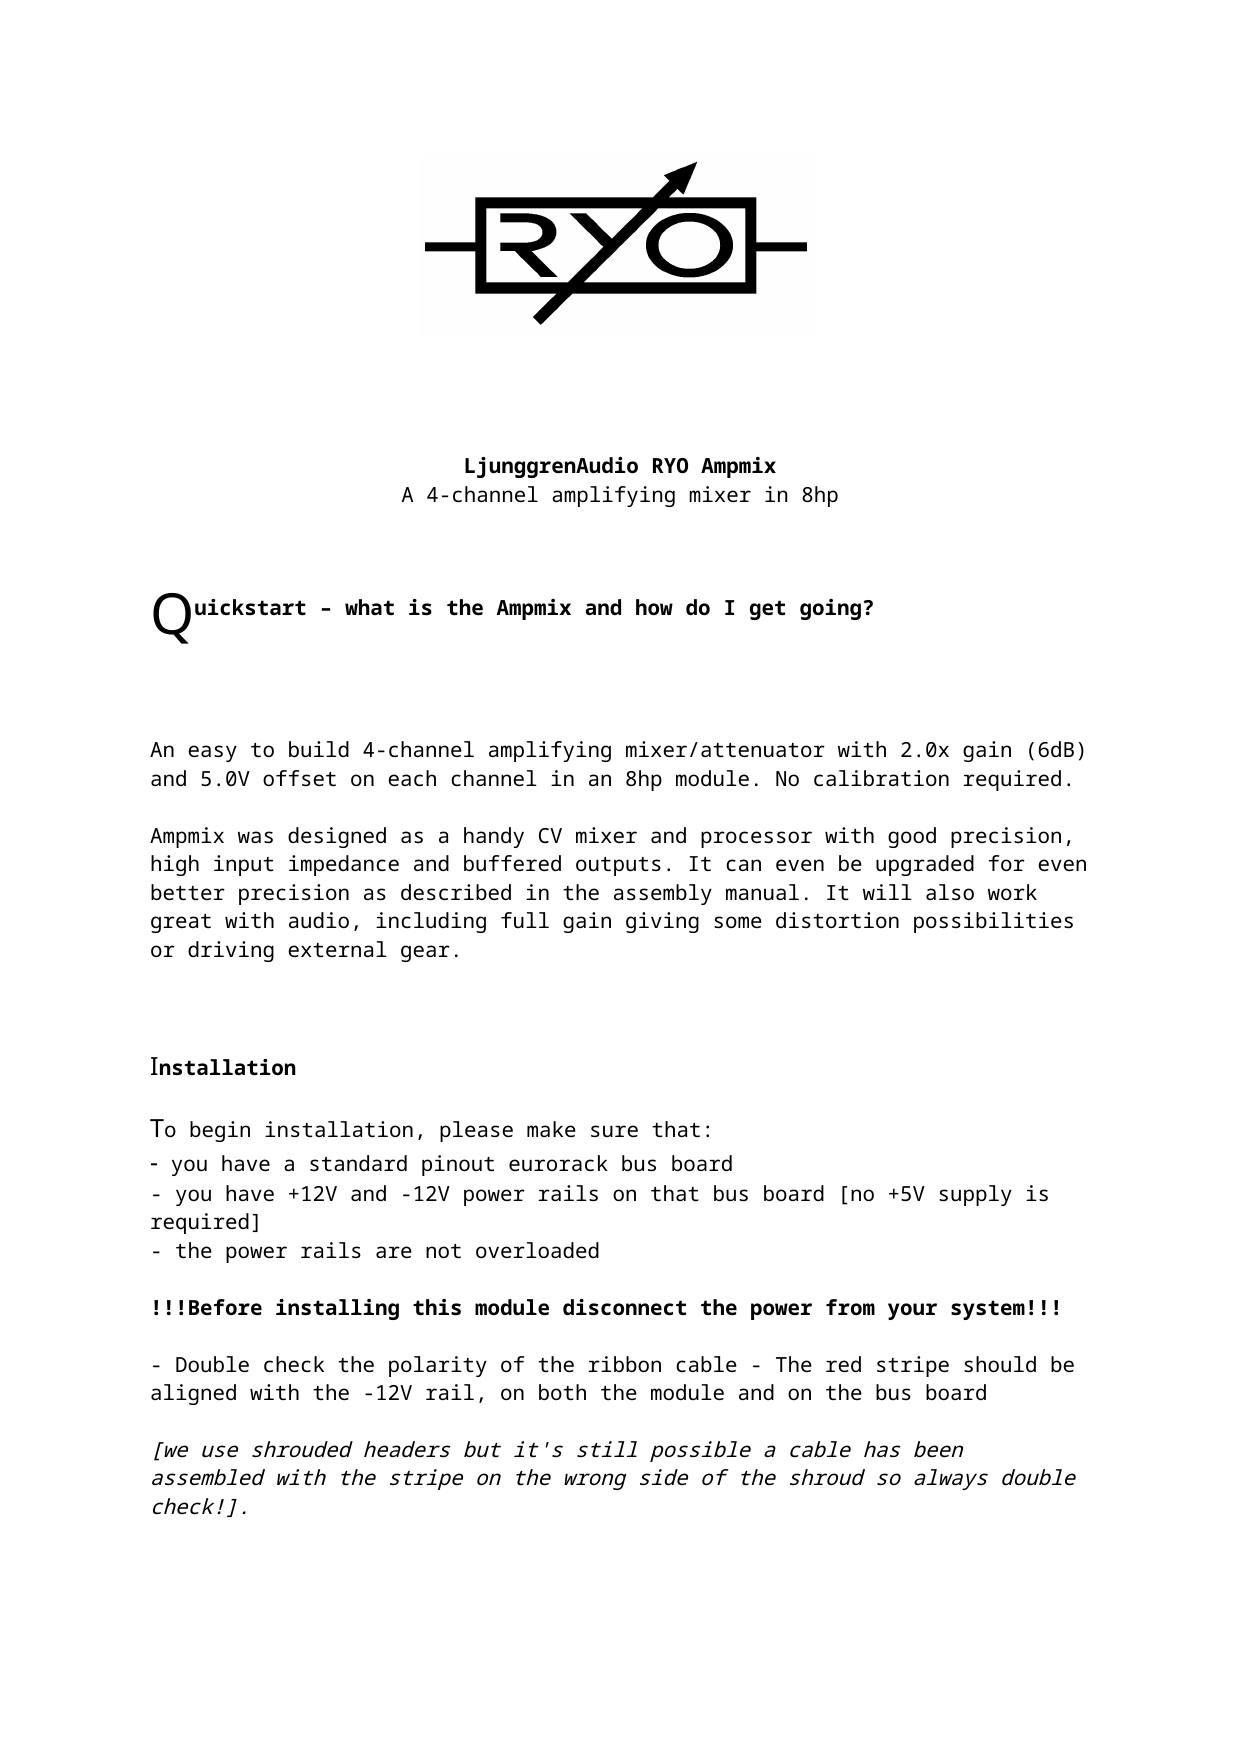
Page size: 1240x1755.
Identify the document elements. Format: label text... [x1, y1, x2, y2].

text - the power rails are not overloaded [150, 1236, 1089, 1264]
text A 4-channel amplifying mixer in 8hp [150, 480, 1089, 508]
text Installation [150, 1048, 1089, 1082]
picture [420, 155, 814, 336]
text Ampmix was designed as a handy CV mixer and processor with good precision, high input impedance and buffered outputs. It can even be upgraded for even better precision as described in the assembly manual. It will also work great with audio, including full gain giving some distortion possibilities or driving external gear. [150, 821, 1089, 963]
text - you have a standard pinout eurorack bus board [150, 1145, 1089, 1179]
text - you have +12V and -12V power rails on that bus board [no +5V supply is required] [150, 1179, 1089, 1236]
text - Double check the polarity of the ribbon cable - The red stripe should be aligned with the -12V rail, on both the module and on the bus board [150, 1350, 1089, 1407]
text LjunggrenAudio RYO Ampmix [150, 451, 1089, 480]
text An easy to build 4-channel amplifying mixer/attenuator with 2.0x gain (6dB) and 5.0V offset on each channel in an 8hp module. No calibration required. [150, 736, 1089, 792]
text Quickstart – what is the Ampmix and how do I get going?blank blank blank blank blank blank blank blankBlank blank blankblank blank blank blank blank blank blank blankblank blank blank blank blank blank blank blankblank blank blank blank blank blank blank blank [150, 593, 1089, 707]
text [we use shrouded headers but it's still possible a cable has been assembled with the stripe on the wrong side of the shroud so always double check!]. [150, 1435, 1089, 1520]
text !!!Before installing this module disconnect the power from your system!!! [150, 1293, 1089, 1321]
text To begin installation, please make sure that: [150, 1111, 1089, 1145]
